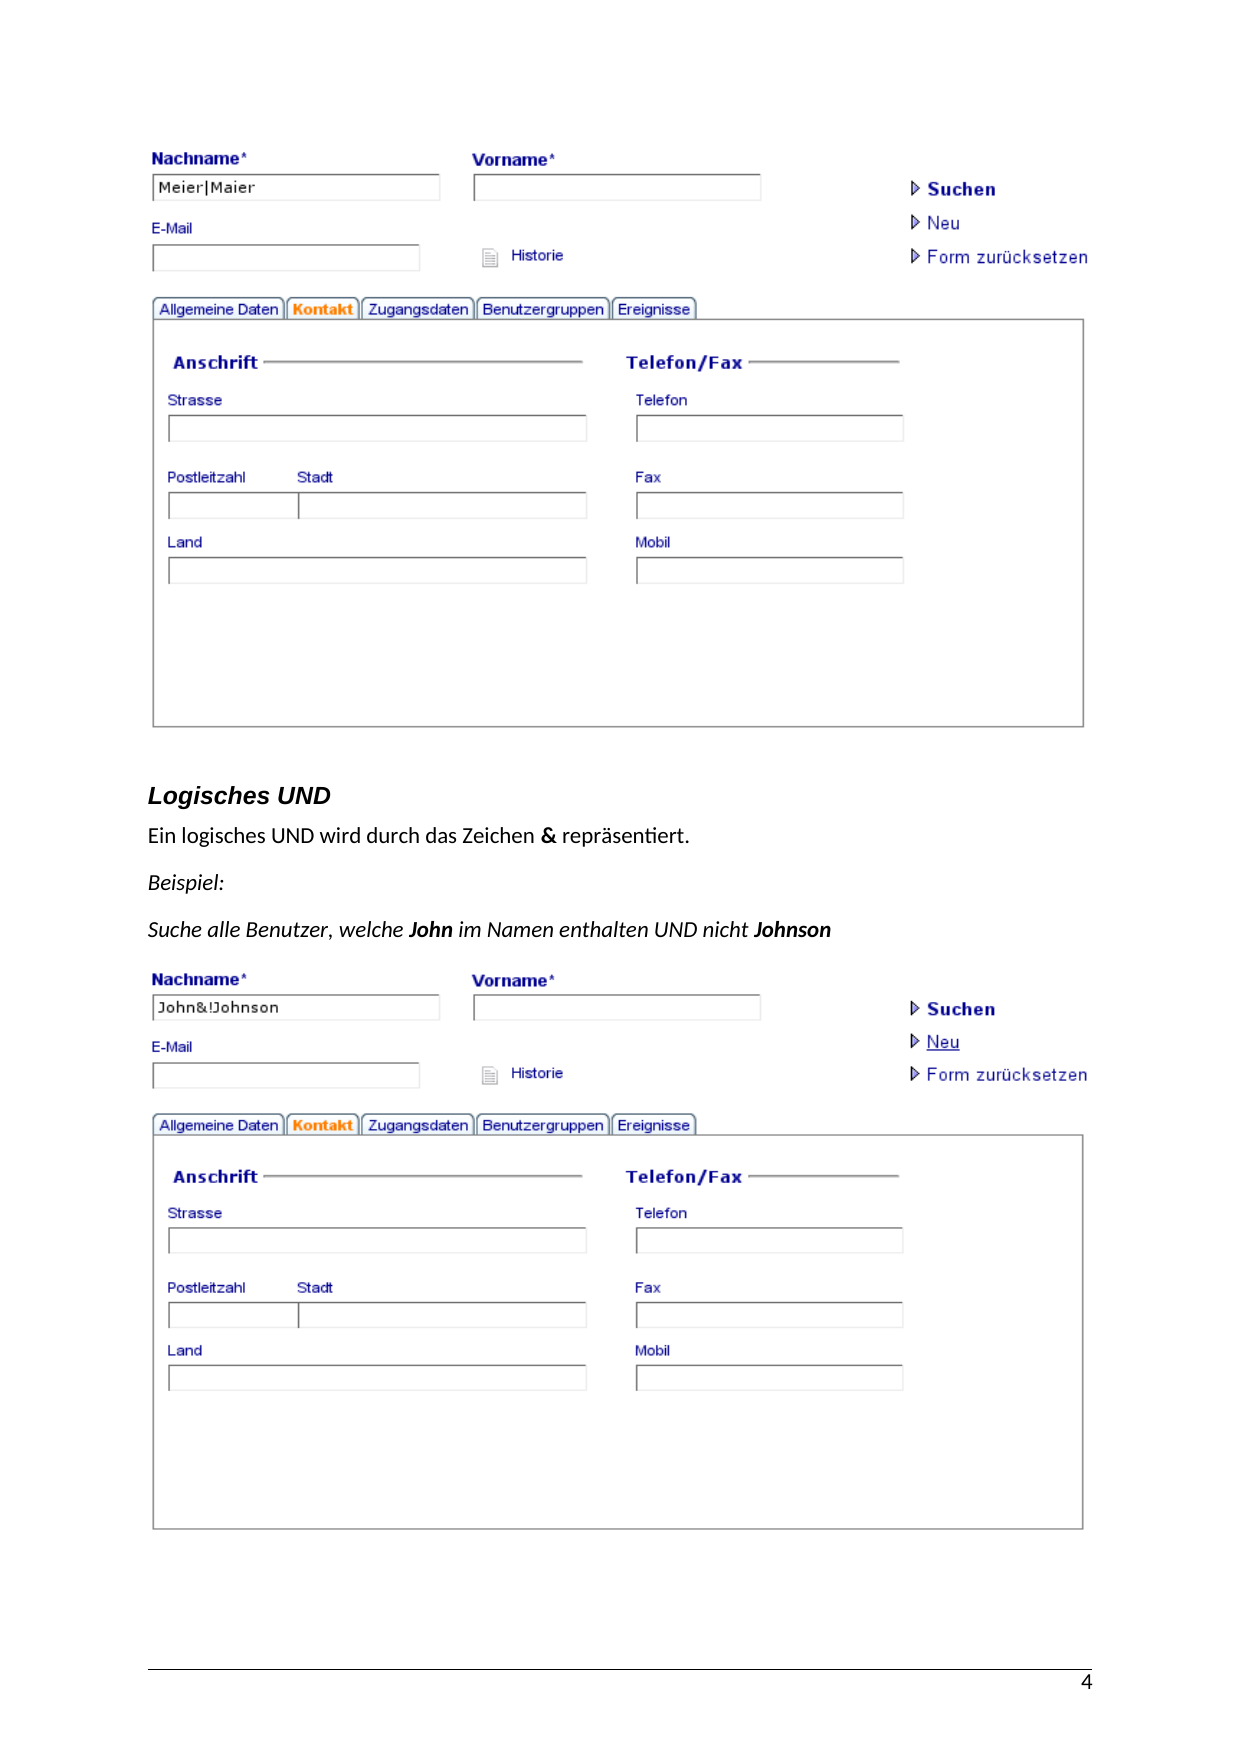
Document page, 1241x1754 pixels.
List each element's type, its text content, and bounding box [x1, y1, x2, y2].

picture [147, 967, 1088, 1535]
subtitle Logisches UND [148, 782, 1092, 810]
text Ein logisches UND wird durch das Zeichen & repräsentiert. [148, 826, 1092, 849]
picture [147, 147, 1090, 733]
text Beispiel: [148, 873, 1092, 896]
text Suche alle Benutzer, welche John im Namen enthalten UND nicht Johnson [148, 921, 1092, 943]
